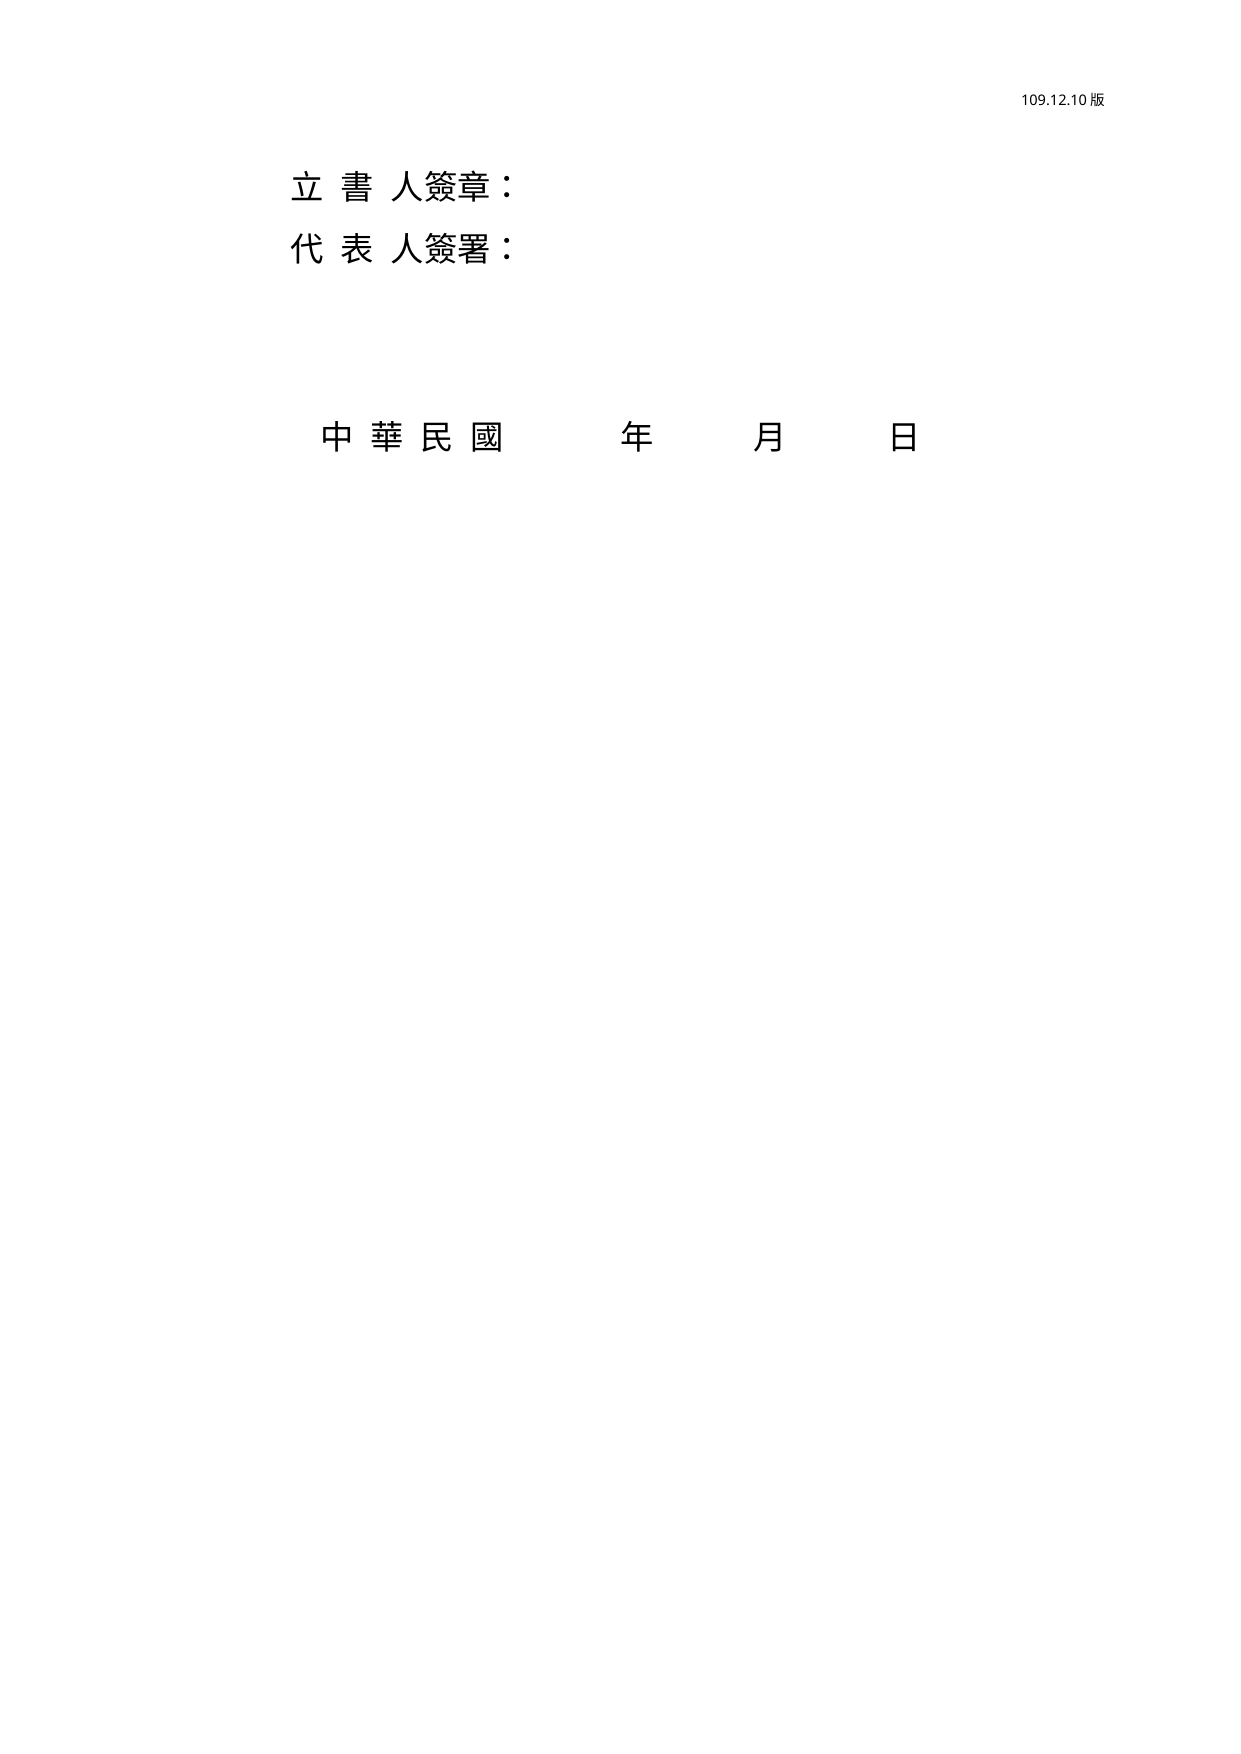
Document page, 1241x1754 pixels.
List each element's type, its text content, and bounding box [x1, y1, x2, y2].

text 代 表 人簽署： [291, 205, 1104, 268]
text 中 華 民 國 年 月 日 [136, 393, 1104, 455]
text 立 書 人簽章： [291, 143, 1104, 205]
